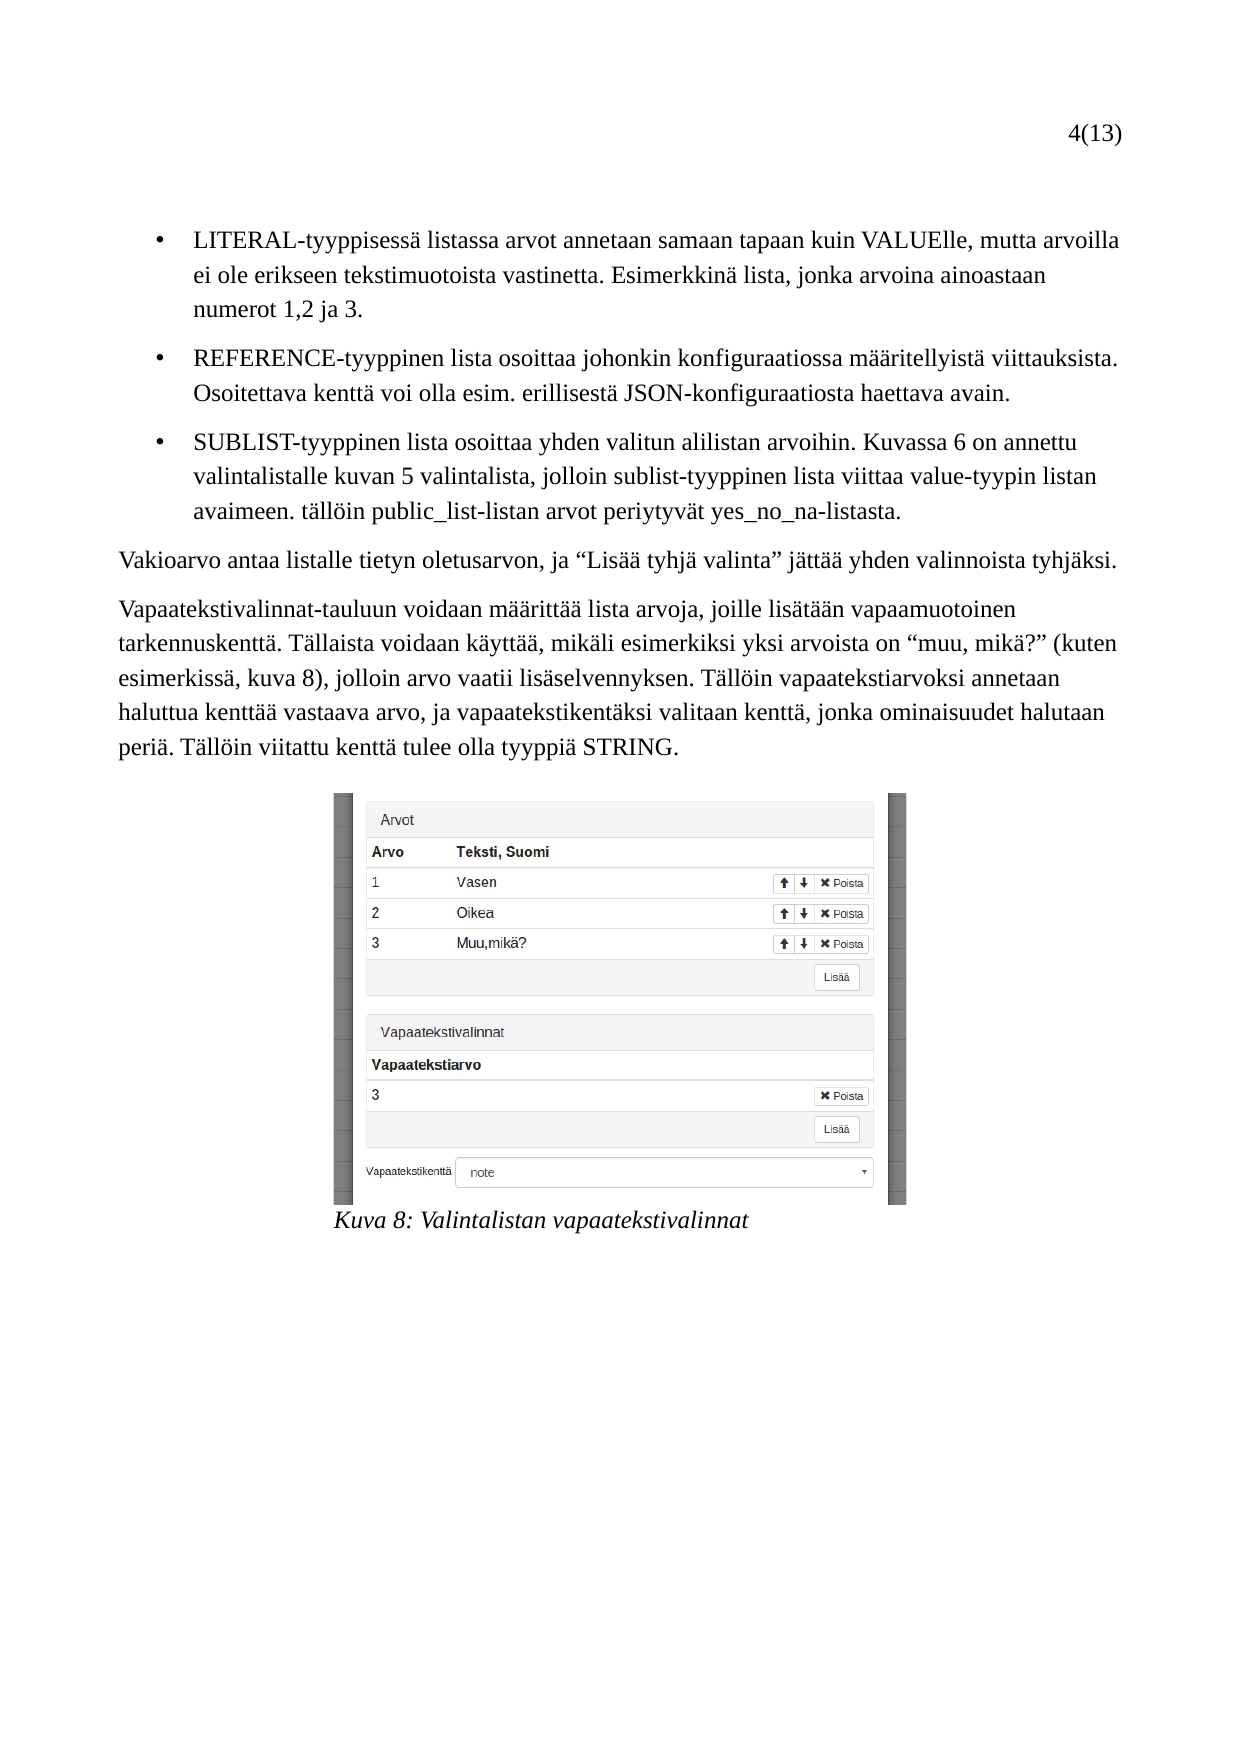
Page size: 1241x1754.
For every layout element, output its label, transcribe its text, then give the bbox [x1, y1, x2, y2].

text Vakioarvo antaa listalle tietyn oletusarvon, ja “Lisää tyhjä valinta” jättää yhden valinnoista tyhjäksi. [118, 545, 1122, 574]
list SUBLIST-tyyppinen lista osoittaa yhden valitun alilistan arvoihin. Kuvassa 6 on annettu valintalistalle kuvan 5 valintalista, jolloin sublist-tyyppinen lista viittaa value-tyypin listan avaimeen. tällöin public_list-listan arvot periytyvät yes_no_na-listasta. [156, 427, 1122, 525]
list LITERAL-tyyppisessä listassa arvot annetaan samaan tapaan kuin VALUElle, mutta arvoilla ei ole erikseen tekstimuotoista vastinetta. Esimerkkinä lista, jonka arvoina ainoastaan numerot 1,2 ja 3. [156, 225, 1122, 323]
picture [333, 793, 907, 1205]
text Kuva 8: Valintalistan vapaatekstivalinnat [334, 1205, 906, 1233]
list REFERENCE-tyyppinen lista osoittaa johonkin konfiguraatiossa määritellyistä viittauksista. Osoitettava kenttä voi olla esim. erillisestä JSON-konfiguraatiosta haettava avain. [156, 343, 1122, 407]
text Vapaatekstivalinnat-tauluun voidaan määrittää lista arvoja, joille lisätään vapaamuotoinen tarkennuskenttä. Tällaista voidaan käyttää, mikäli esimerkiksi yksi arvoista on “muu, mikä?” (kuten esimerkissä, kuva 8), jolloin arvo vaatii lisäselvennyksen. Tällöin vapaatekstiarvoksi annetaan haluttua kenttää vastaava arvo, ja vapaatekstikentäksi valitaan kenttä, jonka ominaisuudet halutaan periä. Tällöin viitattu kenttä tulee olla tyyppiä STRING. [118, 594, 1122, 761]
